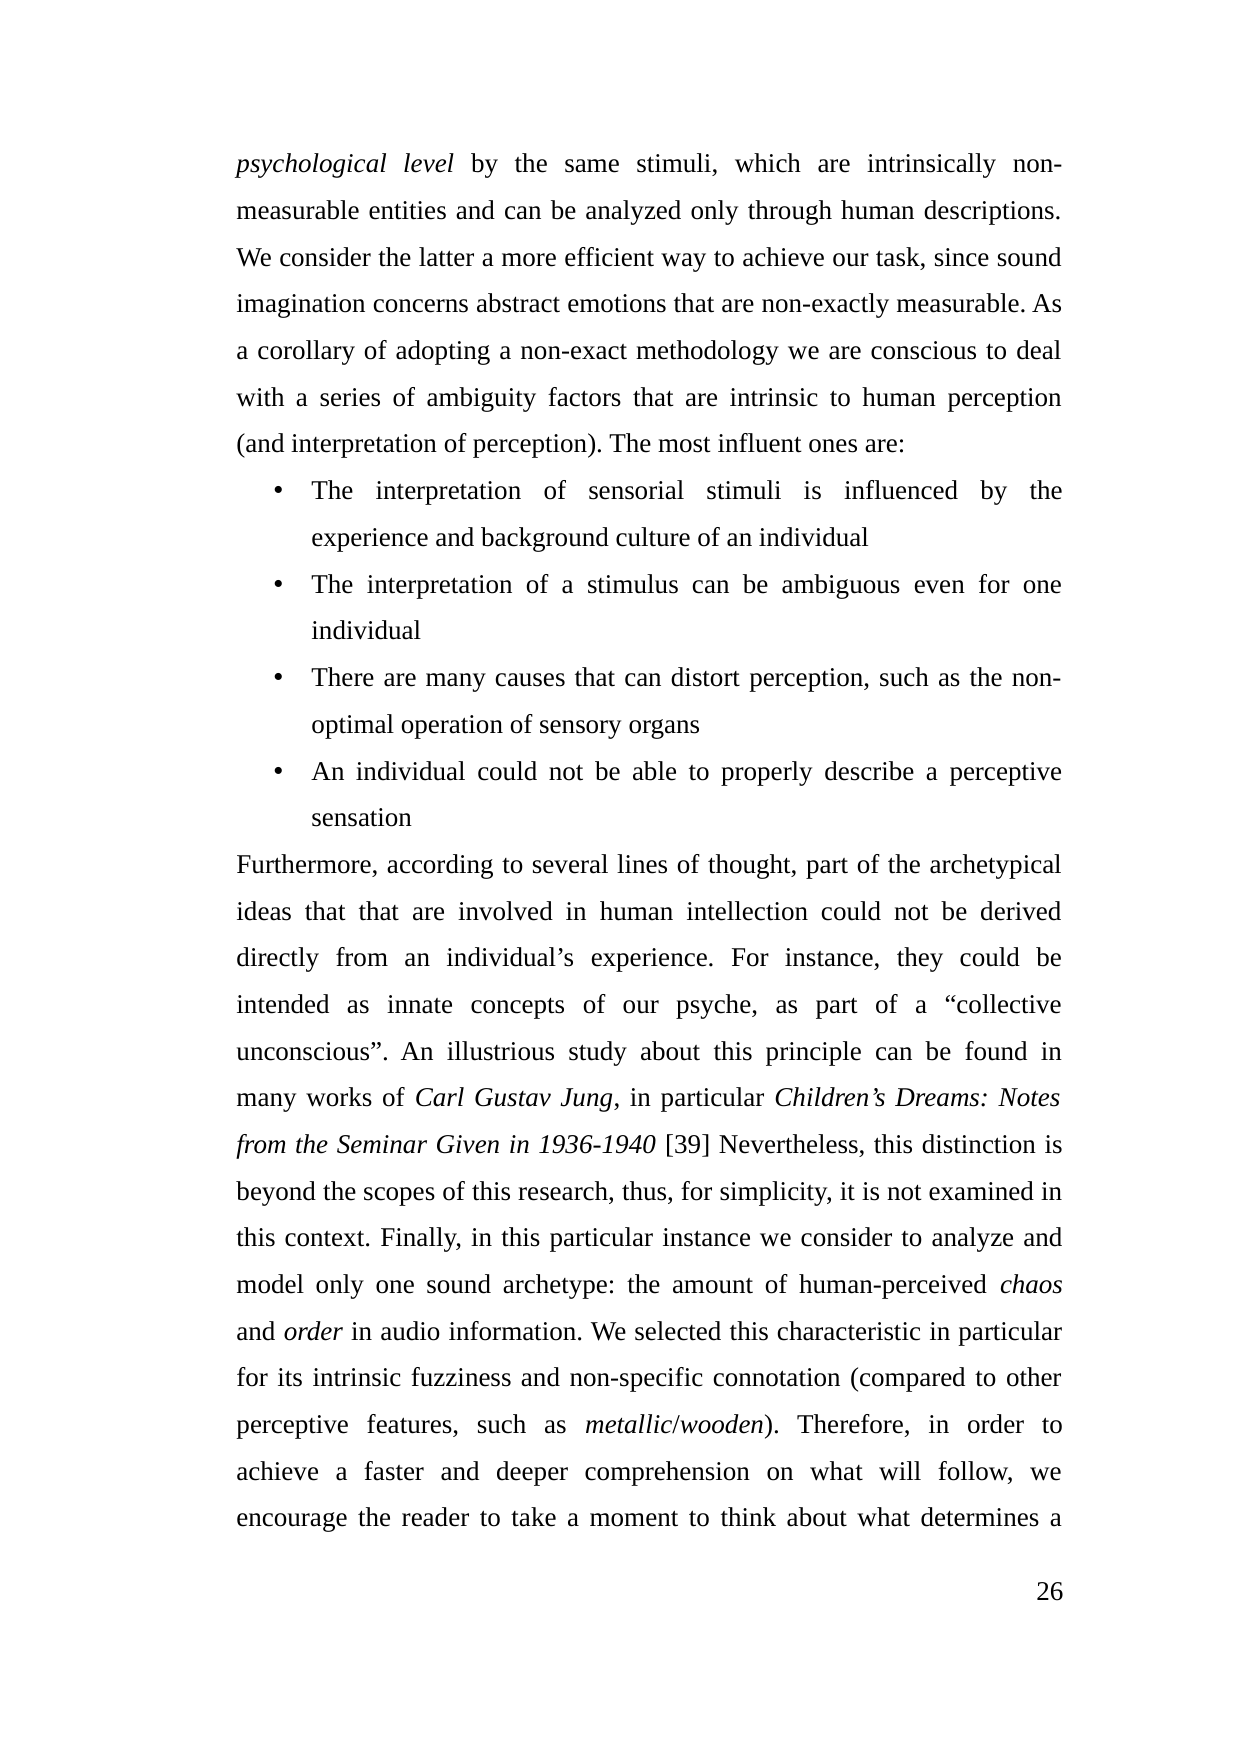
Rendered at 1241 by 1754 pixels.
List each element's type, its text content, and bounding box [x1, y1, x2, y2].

list The interpretation of sensorial stimuli is influenced by the experience and background culture of an individual [274, 474, 1063, 552]
list The interpretation of a stimulus can be ambiguous even for one individual [274, 568, 1063, 646]
text Furthermore, according to several lines of thought, part of the archetypical ideas that that are involved in human intellection could not be derived directly from an individual’s experience. For instance, they could be intended as innate concepts of our psyche, as part of a “collective unconscious”. An illustrious study about this principle can be found in many works of Carl Gustav Jung, in particular Children’s Dreams: Notes from the Seminar Given in 1936-1940 [39] Nevertheless, this distinction is beyond the scopes of this research, thus, for simplicity, it is not examined in this context. Finally, in this particular instance we consider to analyze and model only one sound archetype: the amount of human-perceived chaos and order in audio information. We selected this characteristic in particular for its intrinsic fuzziness and non-specific connotation (compared to other perceptive features, such as metallic/wooden). Therefore, in order to achieve a faster and deeper comprehension on what will follow, we encourage the reader to take a moment to think about what determines a [236, 848, 1063, 1532]
list There are many causes that can distort perception, such as the non-optimal operation of sensory organs [274, 661, 1063, 739]
list An individual could not be able to properly describe a perceptive sensation [274, 754, 1063, 832]
text psychological level by the same stimuli, which are intrinsically non-measurable entities and can be analyzed only through human descriptions. We consider the latter a more efficient way to achieve our task, since sound imagination concerns abstract emotions that are non-exactly measurable. As a corollary of adopting a non-exact methodology we are conscious to deal with a series of ambiguity factors that are intrinsic to human perception (and interpretation of perception). The most influent ones are: [236, 148, 1063, 459]
